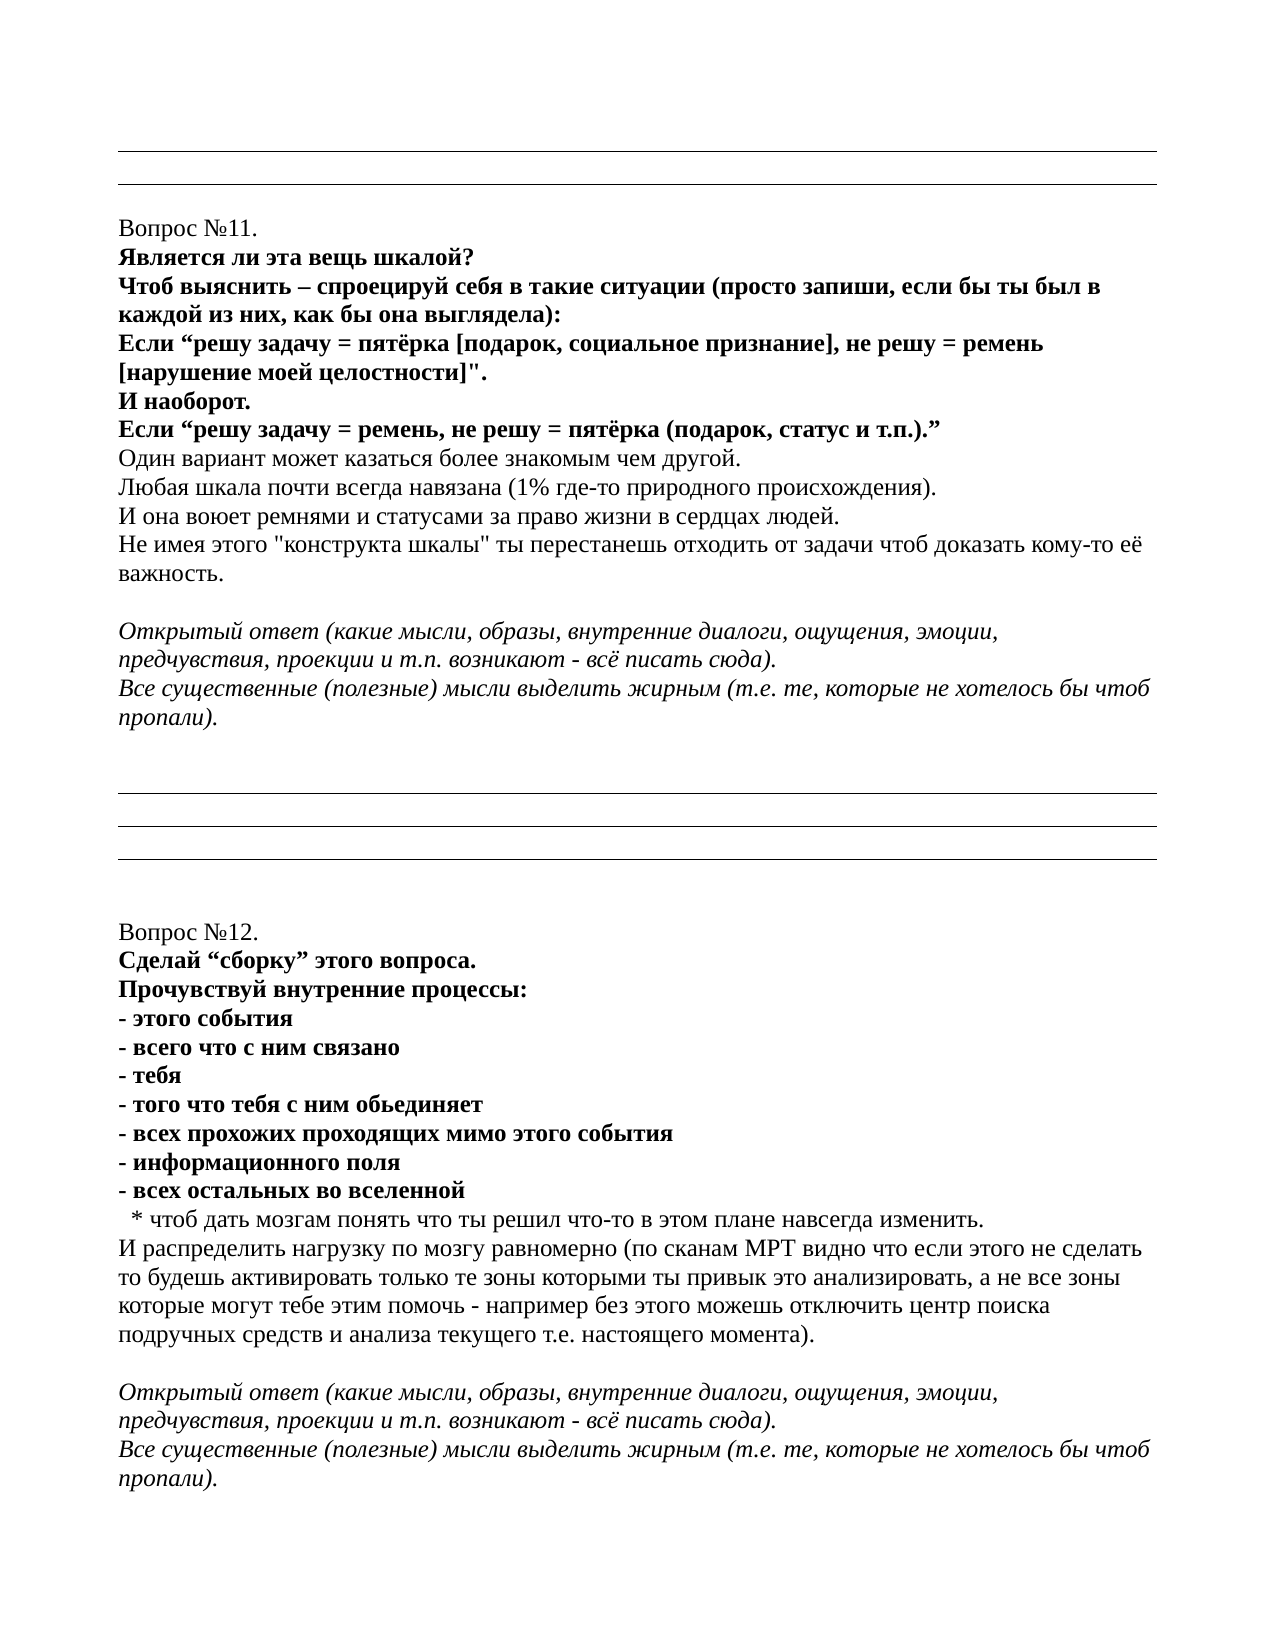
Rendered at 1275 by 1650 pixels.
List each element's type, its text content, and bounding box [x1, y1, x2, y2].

text Открытый ответ (какие мысли, образы, внутренние диалоги, ощущения, эмоции, предчувствия, проекции и т.п. возникают - всё писать сюда). [118, 1377, 1157, 1434]
text - всех остальных во вселенной [118, 1176, 1157, 1204]
text - всех прохожих проходящих мимо этого события [118, 1118, 1157, 1147]
text - того что тебя с ним обьединяет [118, 1089, 1157, 1118]
text - информационного поля [118, 1147, 1157, 1176]
text Вопрос №11. [118, 213, 1157, 242]
text Все существенные (полезные) мысли выделить жирным (т.е. те, которые не хотелось бы чтоб пропали). [118, 673, 1157, 731]
text Если “решу задачу = ремень, не решу = пятёрка (подарок, статус и т.п.).” [118, 414, 1157, 443]
text Прочувствуй внутренние процессы: [118, 974, 1157, 1003]
text - этого события [118, 1003, 1157, 1032]
text - тебя [118, 1061, 1157, 1089]
text Открытый ответ (какие мысли, образы, внутренние диалоги, ощущения, эмоции, предчувствия, проекции и т.п. возникают - всё писать сюда). [118, 616, 1157, 673]
text Если “решу задачу = пятёрка [подарок, социальное признание], не решу = ремень [нарушение моей целостности]". [118, 328, 1157, 386]
text И распределить нагрузку по мозгу равномерно (по сканам МРТ видно что если этого не сделать то будешь активировать только те зоны которыми ты привык это анализировать, а не все зоны которые могут тебе этим помочь - например без этого можешь отключить центр поиска подручных средств и анализа текущего т.е. настоящего момента). [118, 1233, 1157, 1348]
text Любая шкала почти всегда навязана (1% где-то природного происхождения). [118, 472, 1157, 501]
text * чтоб дать мозгам понять что ты решил что-то в этом плане навсегда изменить. [118, 1204, 1157, 1233]
text Один вариант может казаться более знакомым чем другой. [118, 443, 1157, 472]
text - всего что с ним связано [118, 1032, 1157, 1061]
text Сделай “сборку” этого вопроса. [118, 946, 1157, 974]
text Все существенные (полезные) мысли выделить жирным (т.е. те, которые не хотелось бы чтоб пропали). [118, 1434, 1157, 1492]
text Вопрос №12. [118, 917, 1157, 946]
text Чтоб выяснить – спроецируй себя в такие ситуации (просто запиши, если бы ты был в каждой из них, как бы она выглядела): [118, 271, 1157, 328]
text И наоборот. [118, 386, 1157, 414]
text Является ли эта вещь шкалой? [118, 242, 1157, 271]
text И она воюет ремнями и статусами за право жизни в сердцах людей. [118, 501, 1157, 529]
text Не имея этого "конструкта шкалы" ты перестанешь отходить от задачи чтоб доказать кому-то её важность. [118, 529, 1157, 587]
